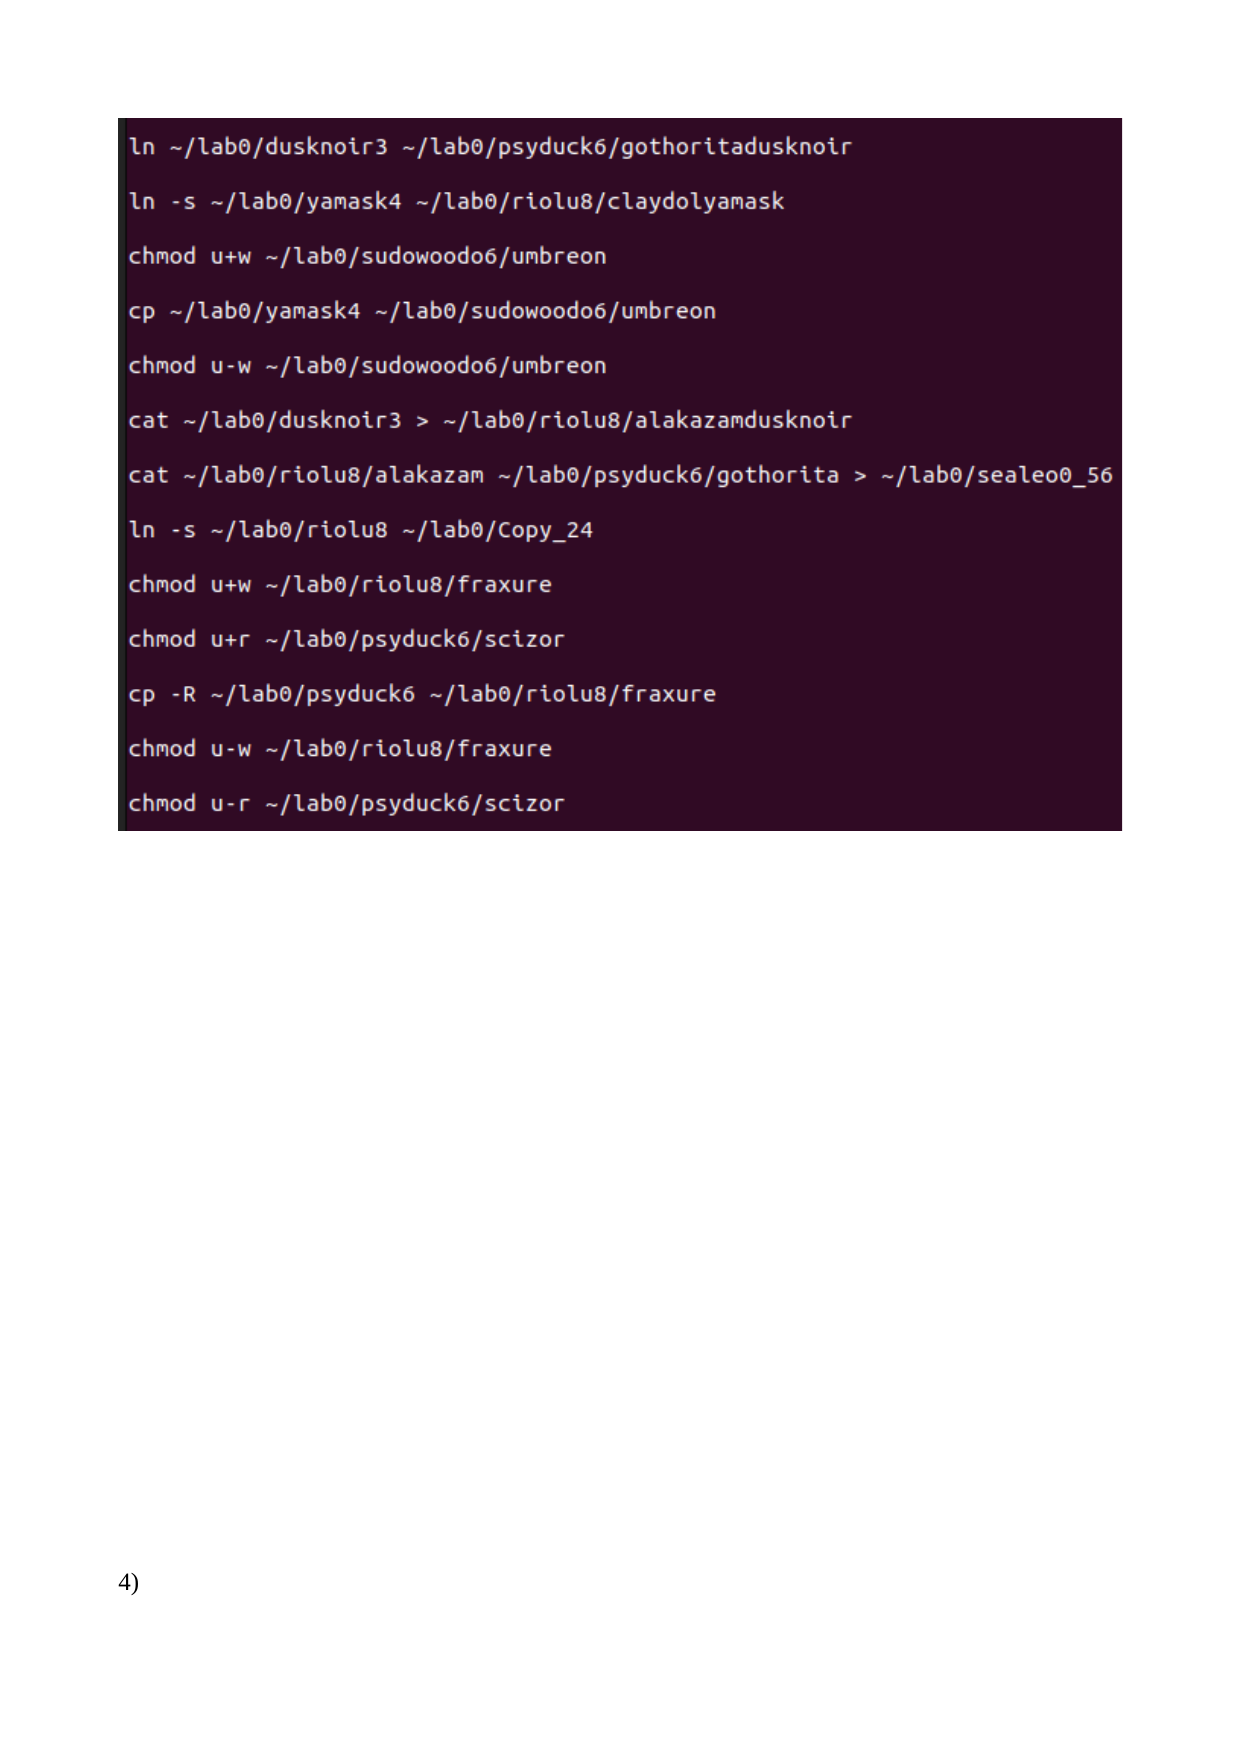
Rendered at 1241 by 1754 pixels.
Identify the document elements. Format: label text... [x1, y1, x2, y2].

text 4) [118, 1567, 1122, 1596]
picture [118, 118, 1123, 831]
